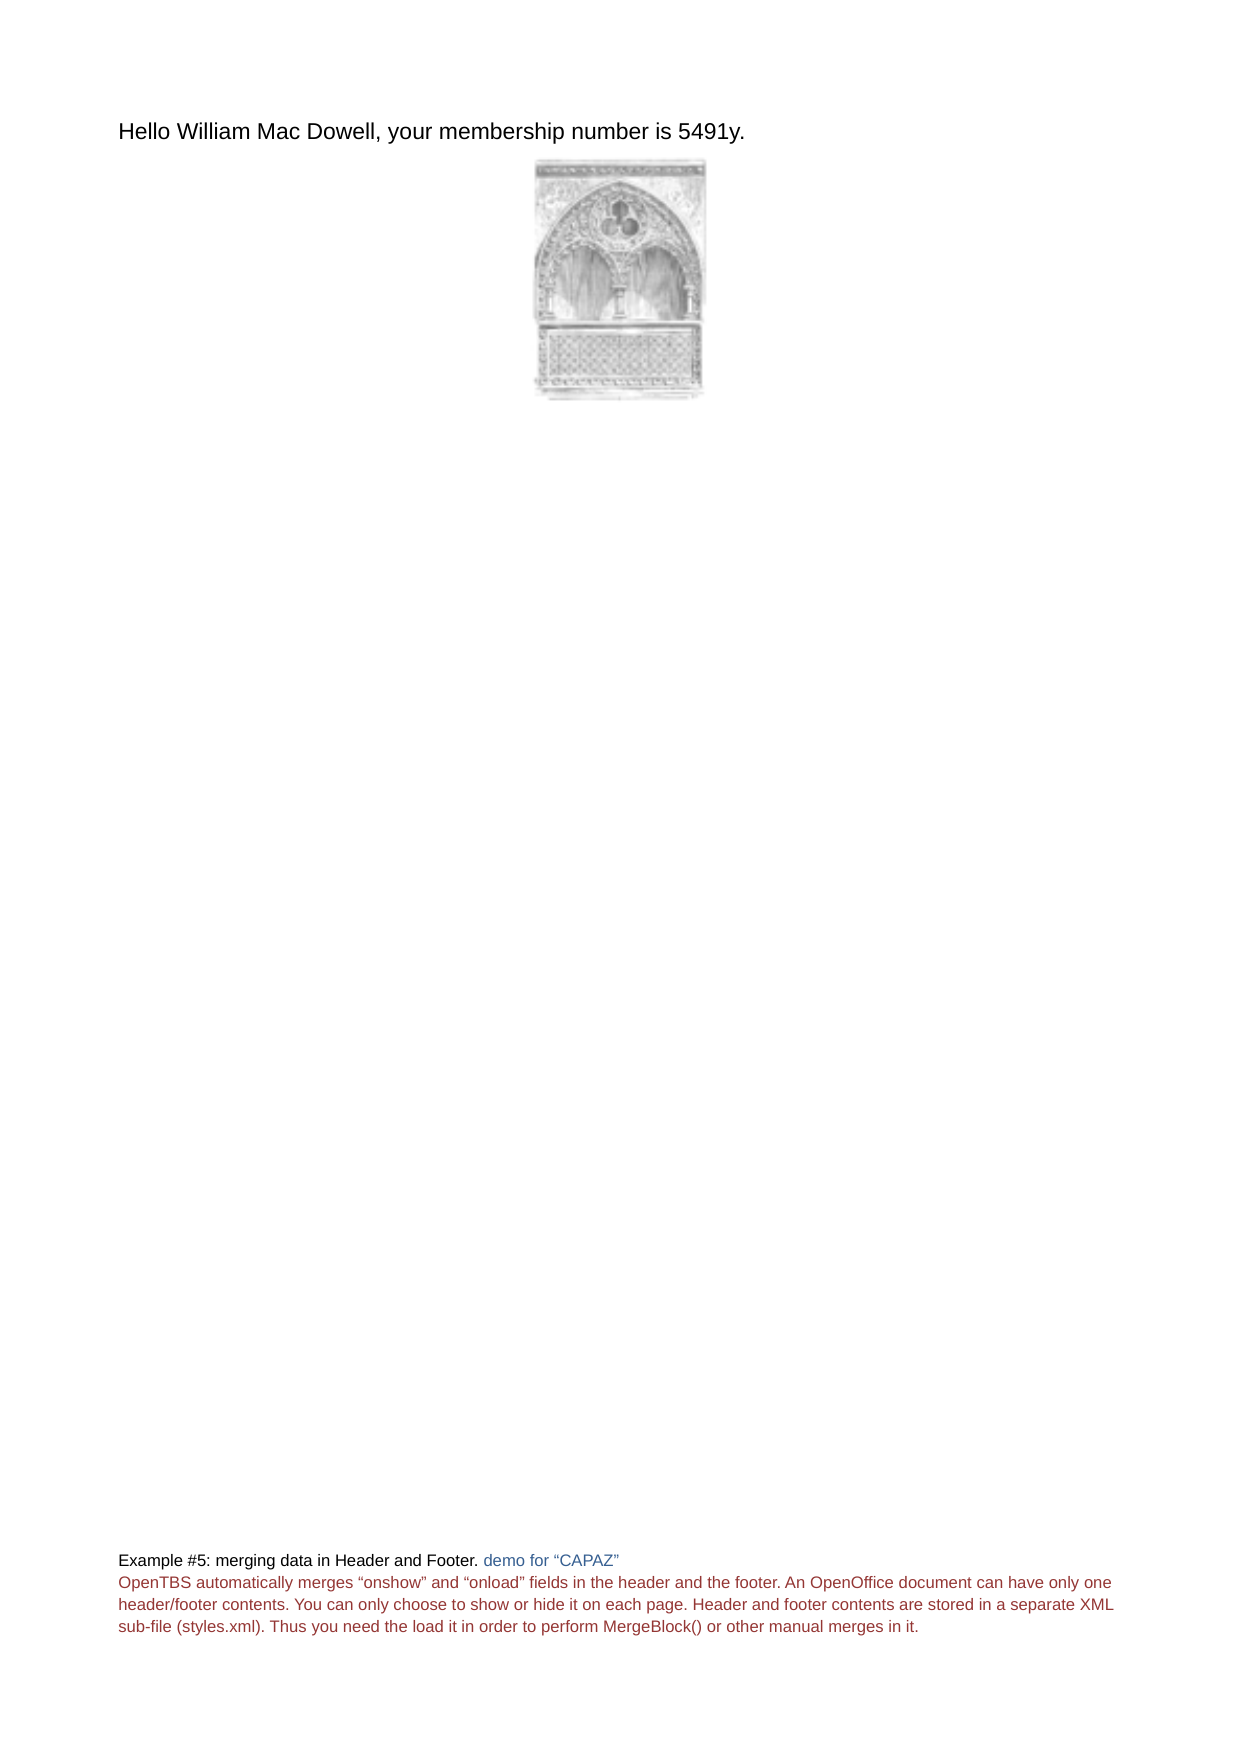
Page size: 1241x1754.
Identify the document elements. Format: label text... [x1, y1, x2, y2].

text Hello William Mac Dowell, your membership number is 5491y. [118, 118, 1122, 144]
picture [527, 157, 713, 405]
